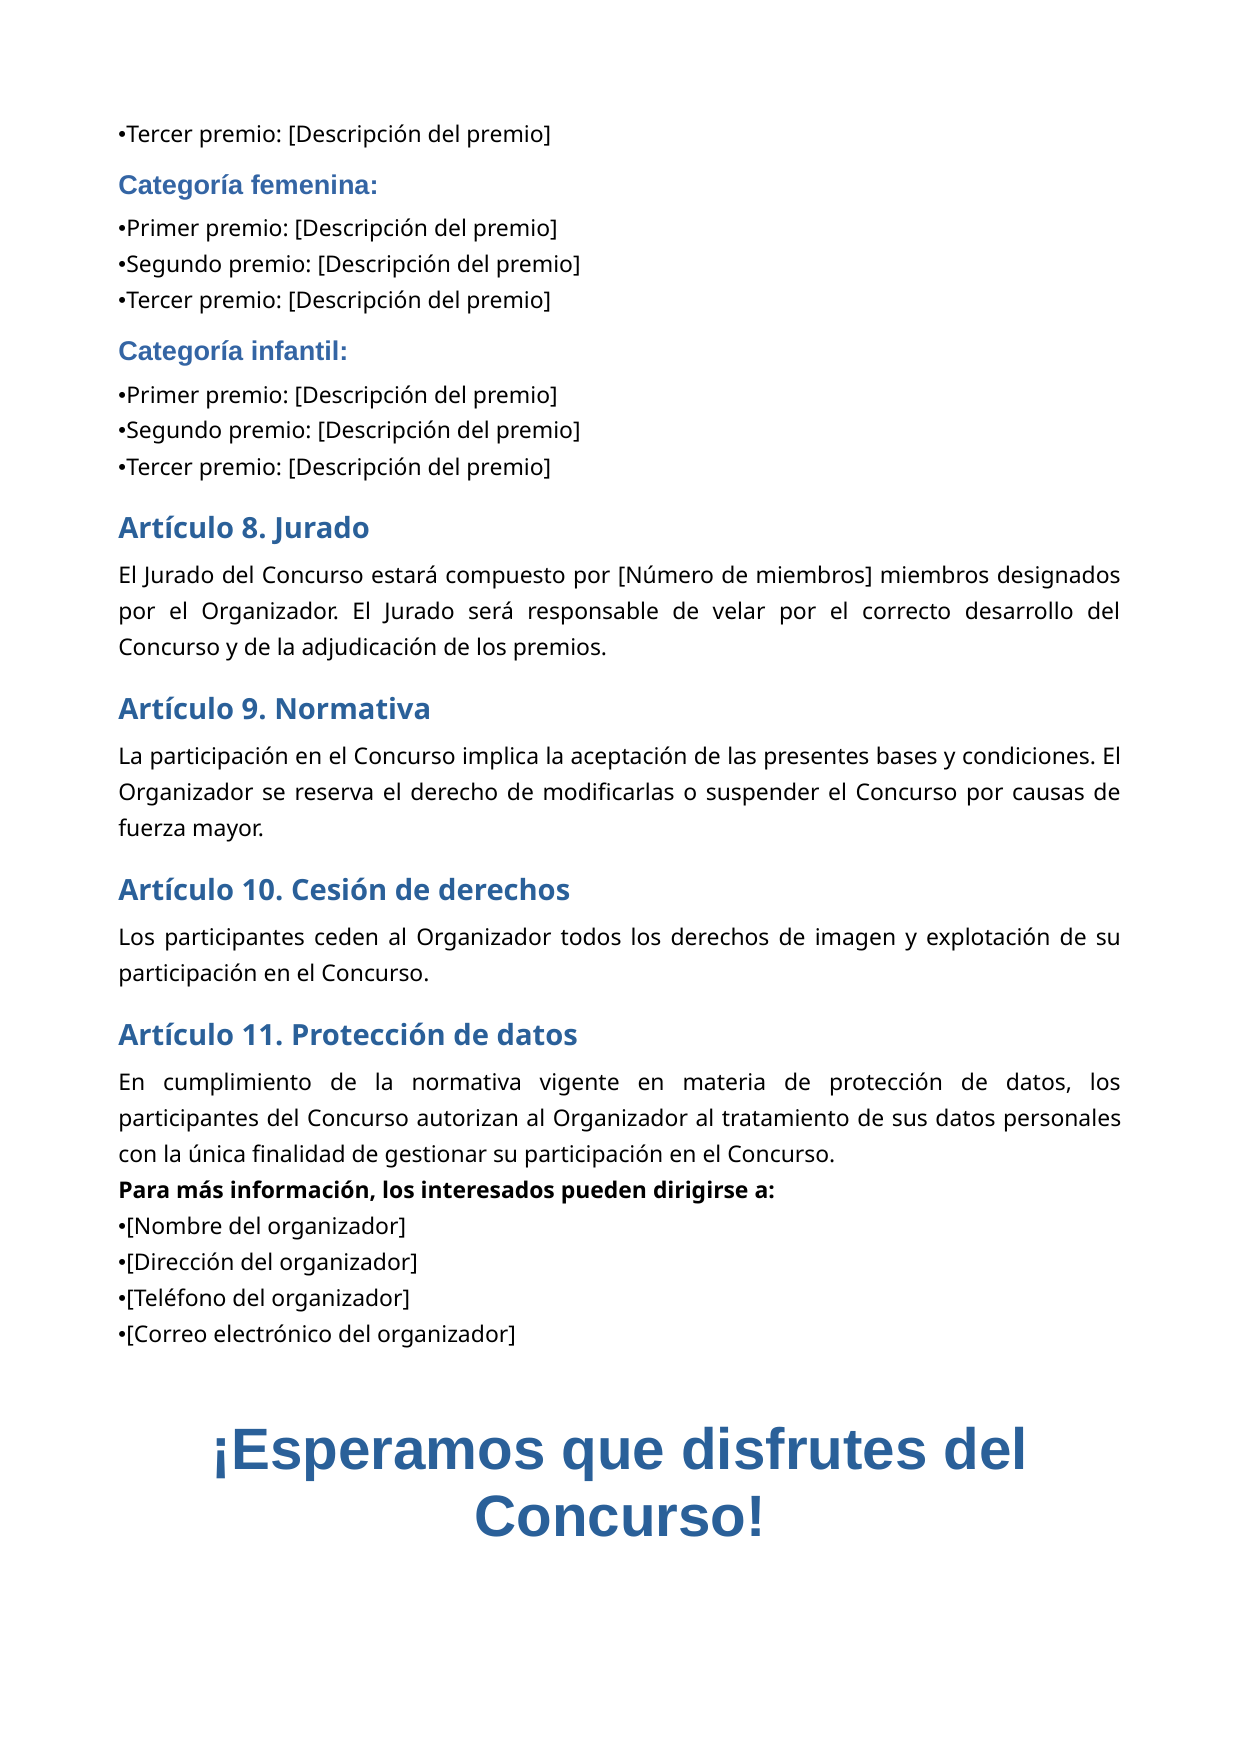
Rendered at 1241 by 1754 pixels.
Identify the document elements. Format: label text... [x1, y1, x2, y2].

subtitle Categoría infantil: [118, 335, 1122, 366]
text Los participantes ceden al Organizador todos los derechos de imagen y explotación de su participación en el Concurso. [118, 921, 1122, 988]
list Primer premio: [Descripción del premio] [118, 378, 1122, 410]
list Segundo premio: [Descripción del premio] [118, 248, 1122, 279]
text El Jurado del Concurso estará compuesto por [Número de miembros] miembros designados por el Organizador. El Jurado será responsable de velar por el correcto desarrollo del Concurso y de la adjudicación de los premios. [118, 559, 1122, 662]
subtitle Artículo 10. Cesión de derechos [118, 869, 1122, 908]
list Tercer premio: [Descripción del premio] [118, 284, 1122, 316]
text Para más información, los interesados pueden dirigirse a: [118, 1174, 1122, 1205]
list [Nombre del organizador] [118, 1210, 1122, 1241]
subtitle Artículo 8. Jurado [118, 507, 1122, 547]
list [Dirección del organizador] [118, 1246, 1122, 1277]
list [Correo electrónico del organizador] [118, 1317, 1122, 1349]
list Segundo premio: [Descripción del premio] [118, 414, 1122, 446]
subtitle Artículo 11. Protección de datos [118, 1014, 1122, 1053]
list Primer premio: [Descripción del premio] [118, 212, 1122, 244]
list [Teléfono del organizador] [118, 1282, 1122, 1313]
subtitle Categoría femenina: [118, 169, 1122, 200]
list Tercer premio: [Descripción del premio] [118, 450, 1122, 482]
text En cumplimiento de la normativa vigente en materia de protección de datos, los participantes del Concurso autorizan al Organizador al tratamiento de sus datos personales con la única finalidad de gestionar su participación en el Concurso. [118, 1066, 1122, 1169]
text La participación en el Concurso implica la aceptación de las presentes bases y condiciones. El Organizador se reserva el derecho de modificarlas o suspender el Concurso por causas de fuerza mayor. [118, 740, 1122, 843]
list Tercer premio: [Descripción del premio] [118, 118, 1122, 149]
subtitle Artículo 9. Normativa [118, 688, 1122, 728]
title ¡Esperamos que disfrutes del Concurso! [118, 1414, 1122, 1548]
